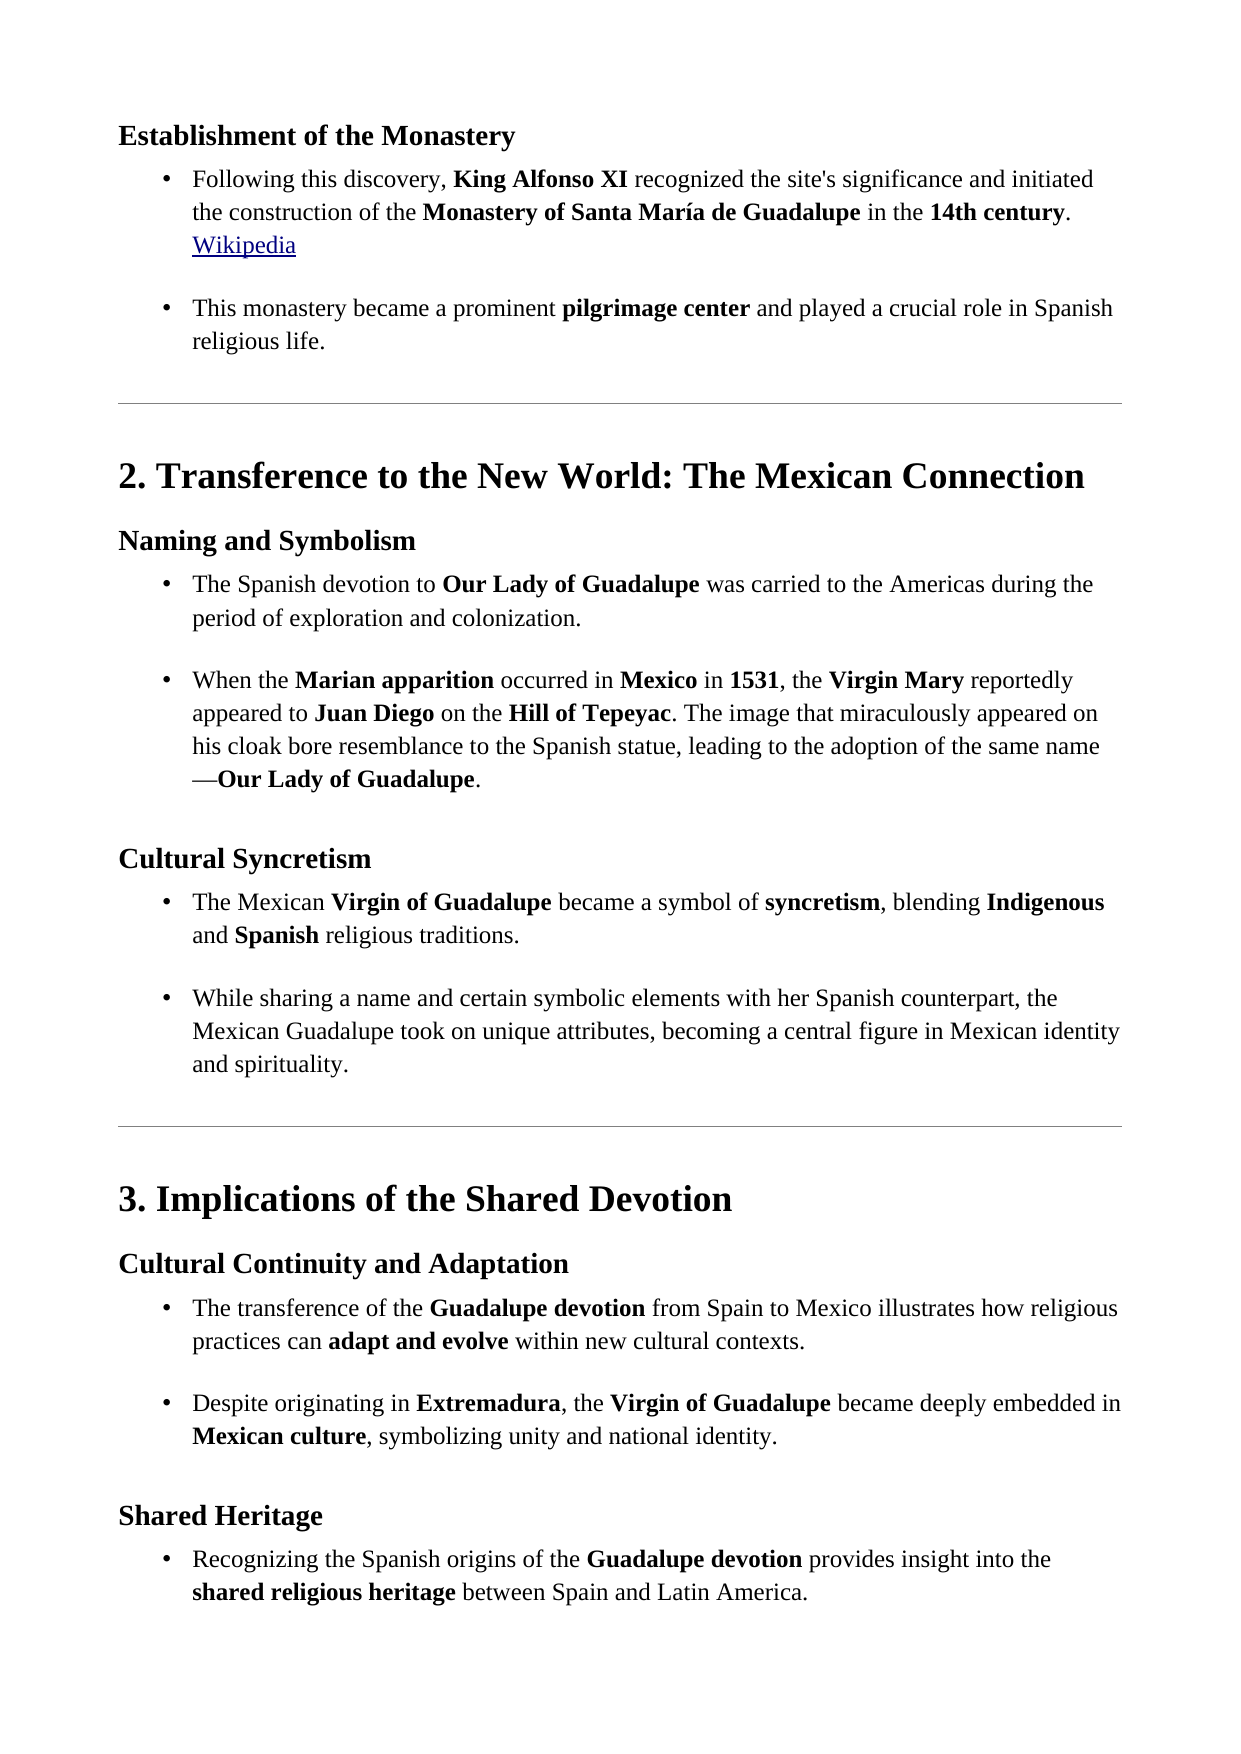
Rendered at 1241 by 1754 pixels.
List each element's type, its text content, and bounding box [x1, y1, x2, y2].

list While sharing a name and certain symbolic elements with her Spanish counterpart, the Mexican Guadalupe took on unique attributes, becoming a central figure in Mexican identity and spirituality. [162, 983, 1122, 1078]
list When the Marian apparition occurred in Mexico in 1531, the Virgin Mary reportedly appeared to Juan Diego on the Hill of Tepeyac. The image that miraculously appeared on his cloak bore resemblance to the Spanish statue, leading to the adoption of the same name—Our Lady of Guadalupe. [162, 665, 1122, 793]
subtitle Establishment of the Monastery [118, 118, 1122, 152]
list Despite originating in Extremadura, the Virgin of Guadalupe became deeply embedded in Mexican culture, symbolizing unity and national identity. [162, 1388, 1122, 1450]
subtitle 2. Transference to the New World: The Mexican Connection [118, 453, 1122, 496]
subtitle Naming and Symbolism [118, 523, 1122, 557]
subtitle Cultural Continuity and Adaptation [118, 1247, 1122, 1280]
subtitle Cultural Syncretism [118, 841, 1122, 875]
list Following this discovery, King Alfonso XI recognized the site's significance and initiated the construction of the Monastery of Santa María de Guadalupe in the 14th century. Wikipedia [162, 164, 1122, 259]
subtitle Shared Heritage [118, 1498, 1122, 1532]
list This monastery became a prominent pilgrimage center and played a crucial role in Spanish religious life. [162, 293, 1122, 354]
list The Spanish devotion to Our Lady of Guadalupe was carried to the Americas during the period of exploration and colonization. [162, 569, 1122, 631]
list The transference of the Guadalupe devotion from Spain to Mexico illustrates how religious practices can adapt and evolve within new cultural contexts. [162, 1293, 1122, 1354]
list Recognizing the Spanish origins of the Guadalupe devotion provides insight into the shared religious heritage between Spain and Latin America. [162, 1544, 1122, 1606]
list The Mexican Virgin of Guadalupe became a symbol of syncretism, blending Indigenous and Spanish religious traditions. [162, 887, 1122, 949]
subtitle 3. Implications of the Shared Devotion [118, 1176, 1122, 1219]
